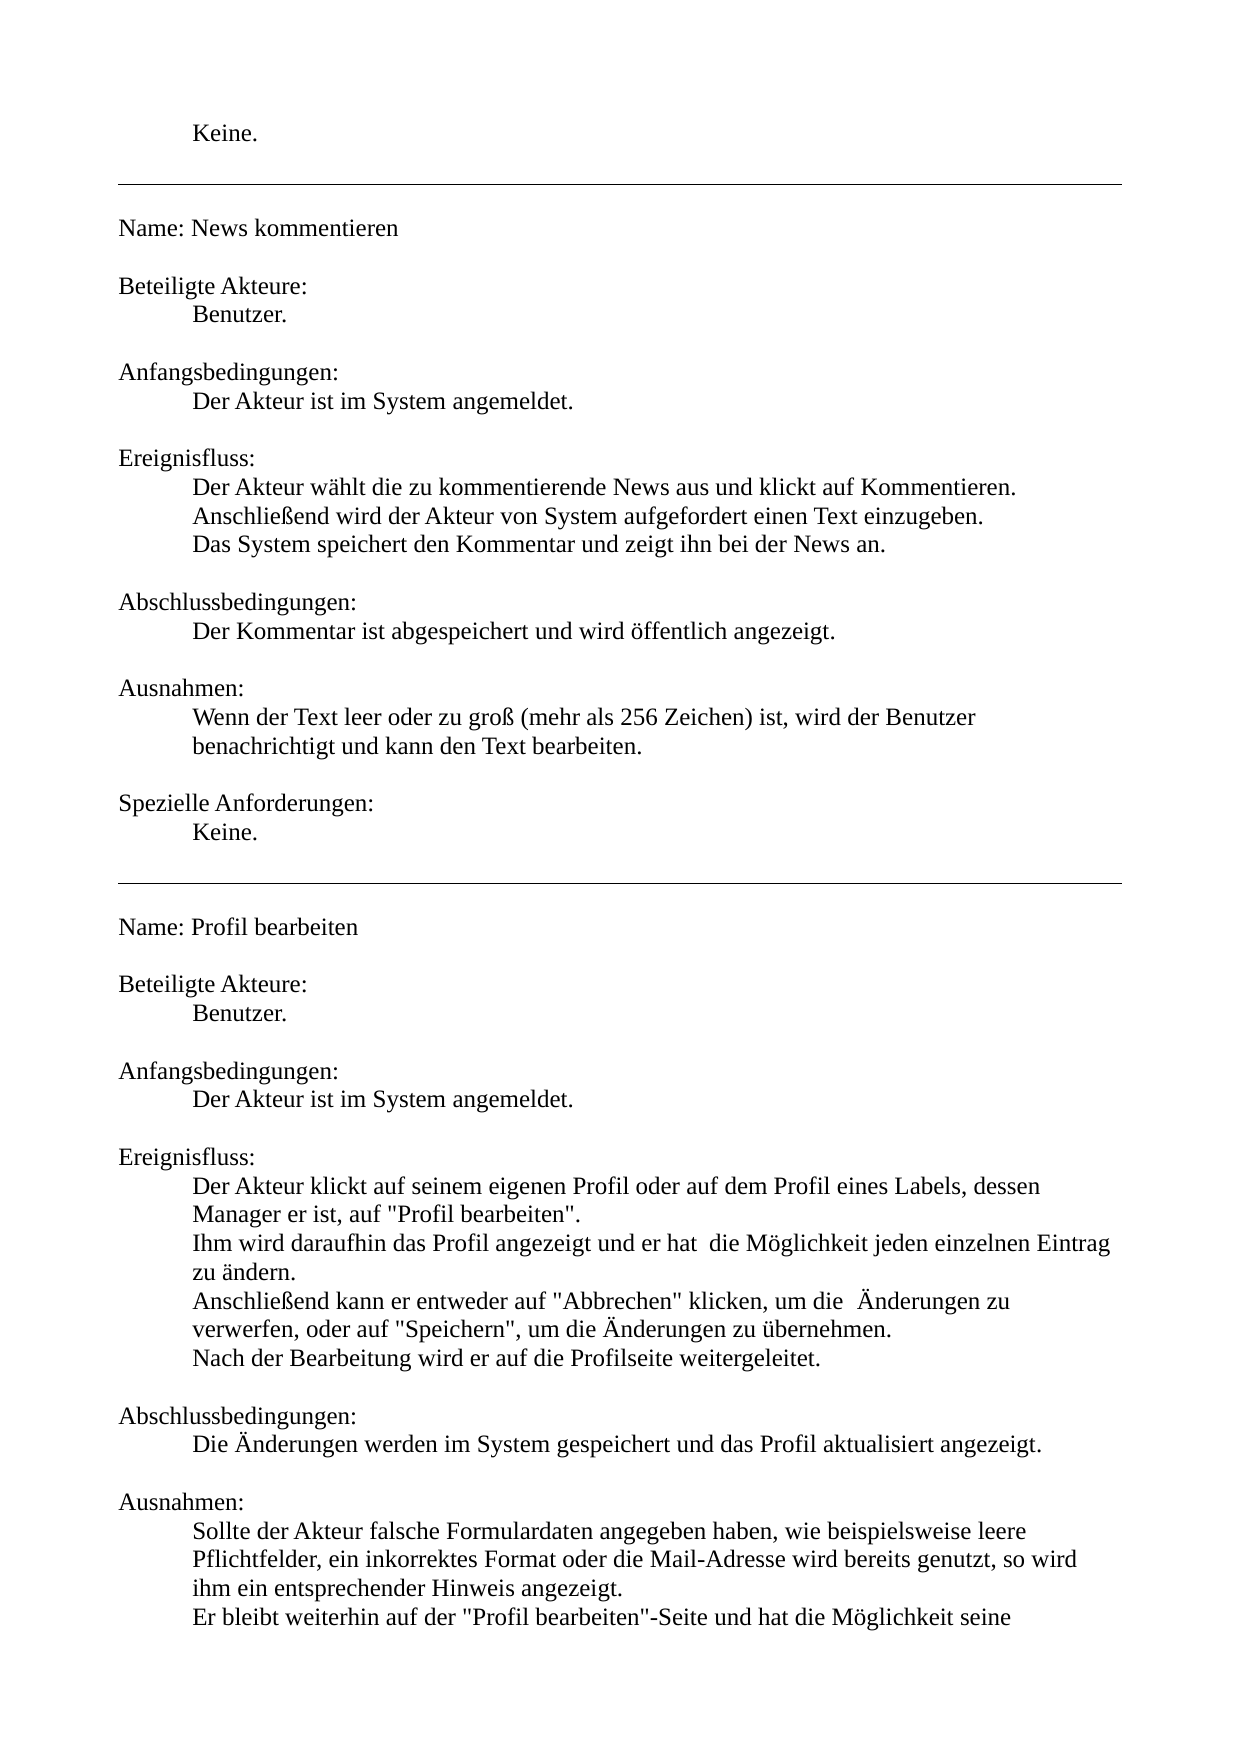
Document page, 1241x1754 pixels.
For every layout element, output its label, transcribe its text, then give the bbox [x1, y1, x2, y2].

text Abschlussbedingungen: [118, 587, 1122, 616]
text Ausnahmen: [118, 1487, 1122, 1516]
text Der Akteur klickt auf seinem eigenen Profil oder auf dem Profil eines Labels, dessen Manager er ist, auf "Profil bearbeiten". [118, 1171, 1122, 1228]
text Benutzer. [118, 299, 1122, 328]
text Nach der Bearbeitung wird er auf die Profilseite weitergeleitet. [118, 1343, 1122, 1372]
text Ihm wird daraufhin das Profil angezeigt und er hat die Möglichkeit jeden einzelnen Eintrag zu ändern. [118, 1228, 1122, 1286]
text Abschlussbedingungen: [118, 1401, 1122, 1429]
text Anfangsbedingungen: [118, 357, 1122, 386]
text Ereignisfluss: [118, 1142, 1122, 1171]
text Name: Profil bearbeiten [118, 912, 1122, 941]
text Der Akteur wählt die zu kommentierende News aus und klickt auf Kommentieren. [118, 472, 1122, 501]
text Wenn der Text leer oder zu groß (mehr als 256 Zeichen) ist, wird der Benutzer benachrichtigt und kann den Text bearbeiten. [118, 702, 1122, 759]
text Beteiligte Akteure: [118, 969, 1122, 998]
text Beteiligte Akteure: [118, 271, 1122, 299]
text Der Akteur ist im System angemeldet. [118, 1084, 1122, 1113]
text Anschließend wird der Akteur von System aufgefordert einen Text einzugeben. [118, 501, 1122, 529]
text Anschließend kann er entweder auf "Abbrechen" klicken, um die Änderungen zu verwerfen, oder auf "Speichern", um die Änderungen zu übernehmen. [118, 1286, 1122, 1343]
text Ausnahmen: [118, 673, 1122, 702]
text Keine. [118, 118, 1122, 147]
text Das System speichert den Kommentar und zeigt ihn bei der News an. [118, 529, 1122, 558]
text Die Änderungen werden im System gespeichert und das Profil aktualisiert angezeigt. [118, 1429, 1122, 1458]
text Name: News kommentieren [118, 213, 1122, 242]
text Benutzer. [118, 998, 1122, 1027]
text Keine. [118, 817, 1122, 846]
text Ereignisfluss: [118, 443, 1122, 472]
text Spezielle Anforderungen: [118, 788, 1122, 817]
text Sollte der Akteur falsche Formulardaten angegeben haben, wie beispielsweise leere Pflichtfelder, ein inkorrektes Format oder die Mail-Adresse wird bereits genutzt, so wird ihm ein entsprechender Hinweis angezeigt. [118, 1516, 1122, 1602]
text Der Akteur ist im System angemeldet. [118, 386, 1122, 414]
text Anfangsbedingungen: [118, 1056, 1122, 1084]
text Der Kommentar ist abgespeichert und wird öffentlich angezeigt. [118, 616, 1122, 644]
text Er bleibt weiterhin auf der "Profil bearbeiten"-Seite und hat die Möglichkeit seine [118, 1602, 1122, 1631]
